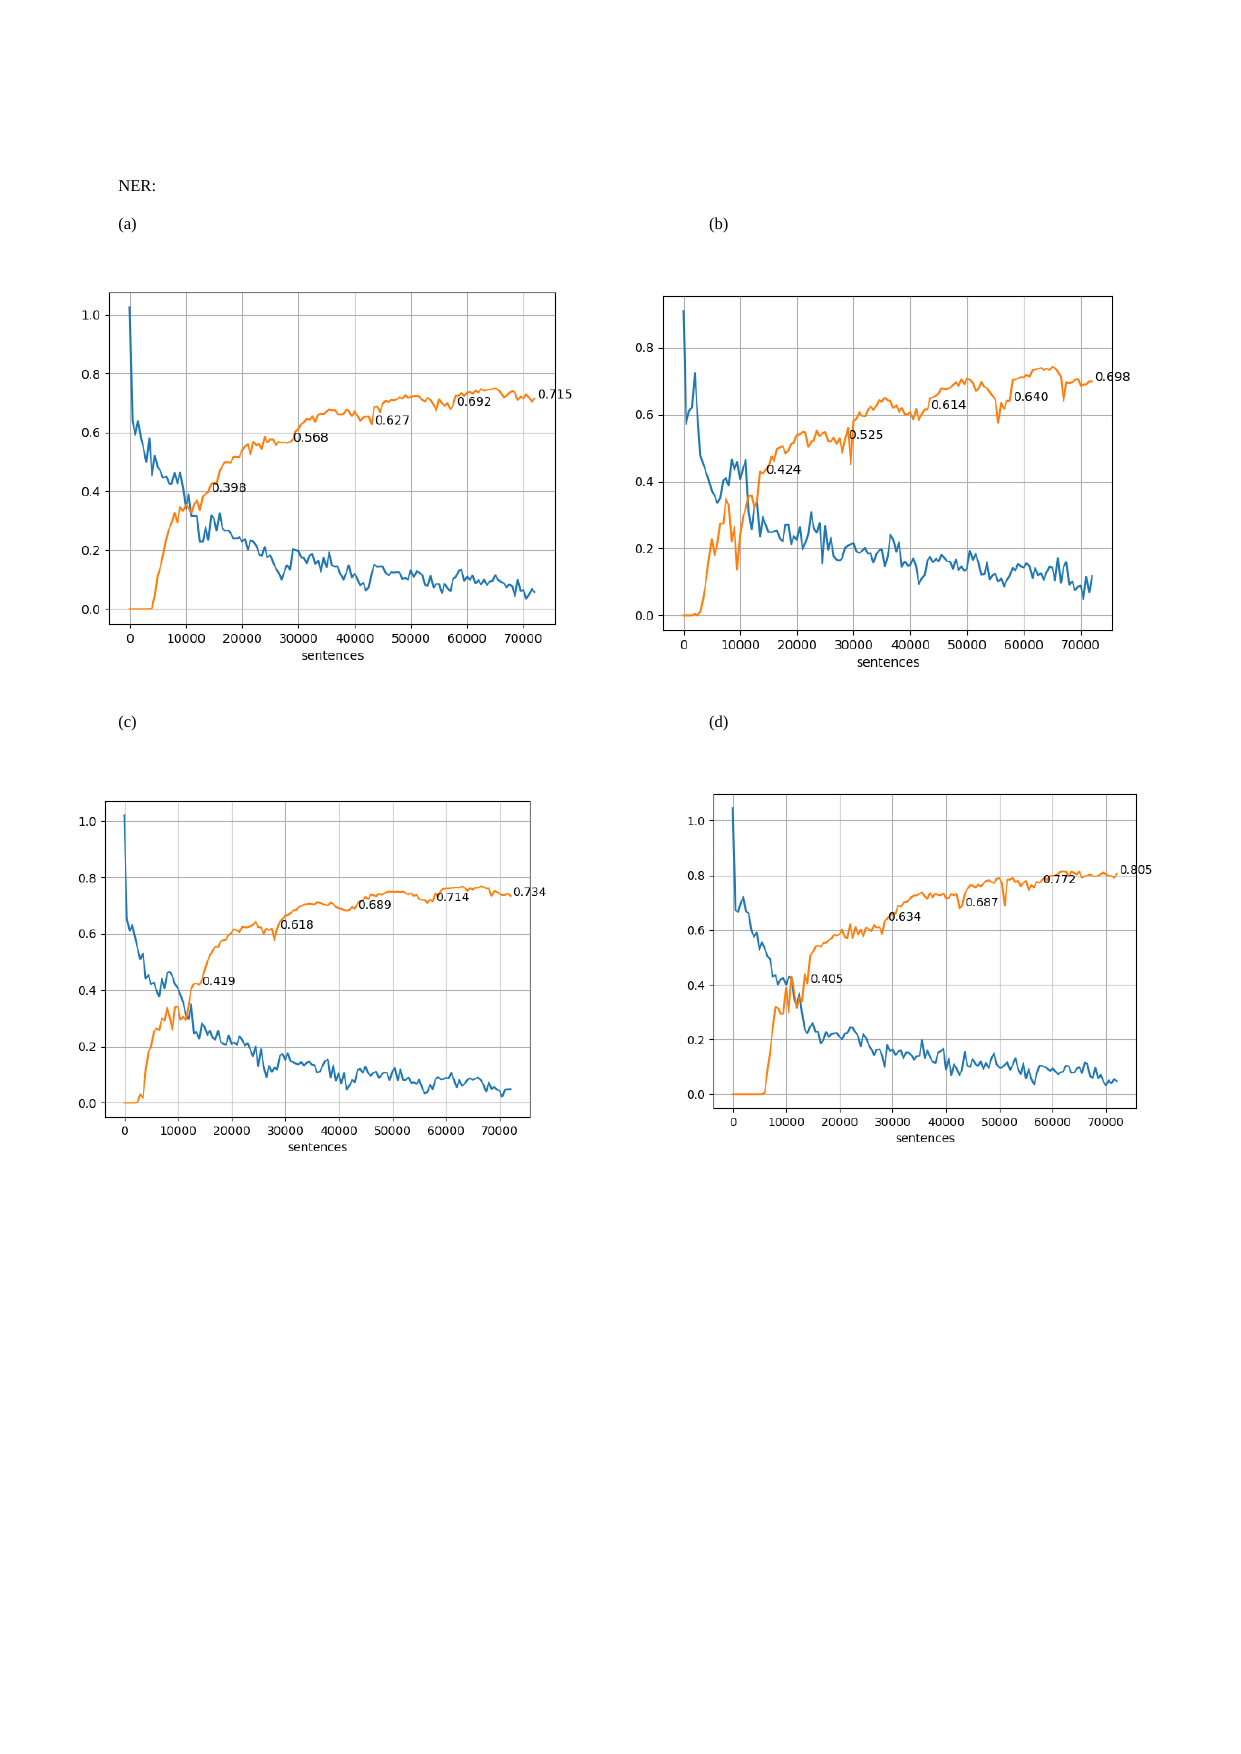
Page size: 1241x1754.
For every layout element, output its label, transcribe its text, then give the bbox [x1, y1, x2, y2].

picture [37, 240, 1170, 678]
text NER: [118, 176, 1122, 195]
picture [37, 752, 584, 1162]
text (c) (d) [118, 712, 1122, 731]
text (a) (b) [118, 214, 1122, 233]
picture [645, 744, 1190, 1153]
